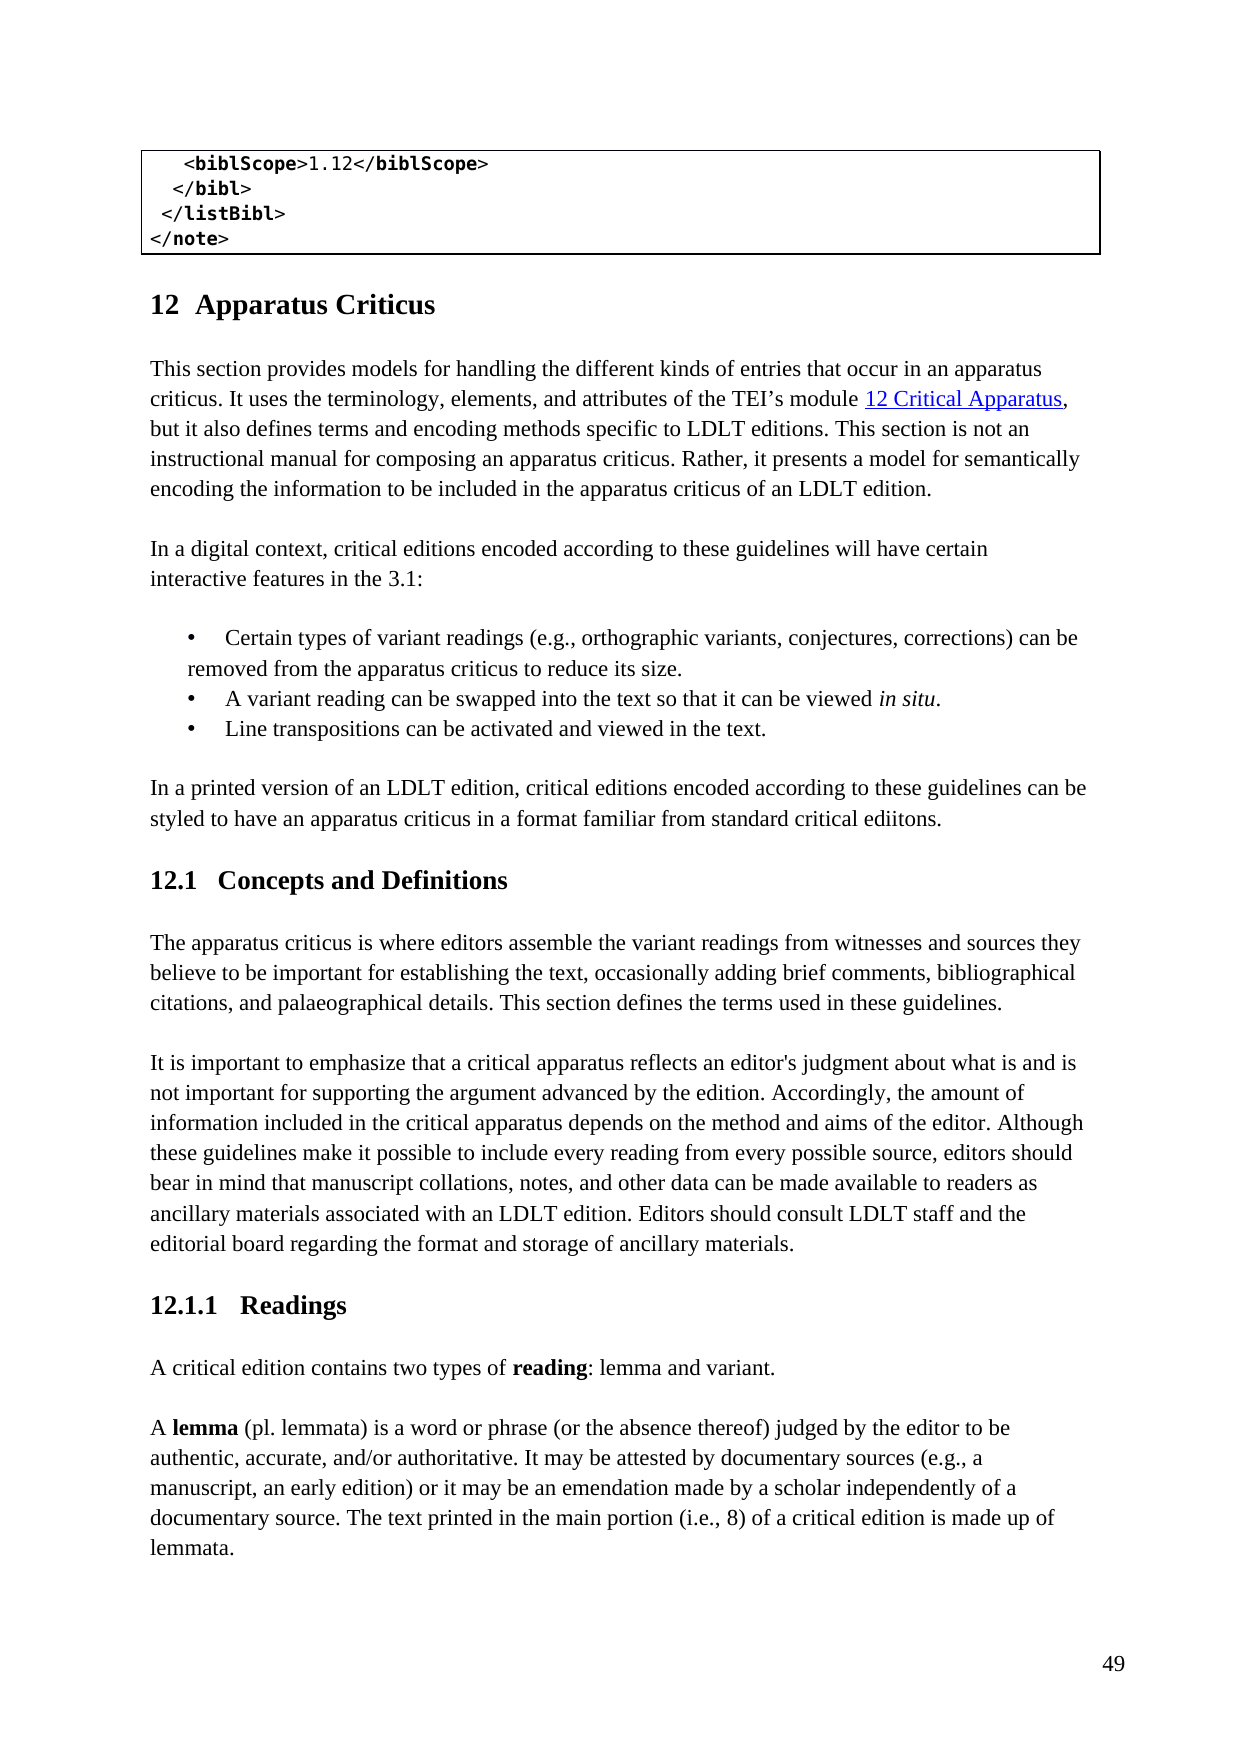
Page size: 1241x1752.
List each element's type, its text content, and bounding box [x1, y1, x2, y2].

text In a digital context, critical editions encoded according to these guidelines will have certain interactive features in the 3.1: [150, 535, 1090, 591]
text In a printed version of an LDLT edition, critical editions encoded according to these guidelines can be styled to have an apparatus criticus in a format familiar from standard critical ediitons. [150, 774, 1090, 831]
subtitle Apparatus Criticus [150, 287, 1090, 320]
text It is important to emphasize that a critical apparatus reflects an editor's judgment about what is and is not important for supporting the argument advanced by the edition. Accordingly, the amount of information included in the critical apparatus depends on the method and aims of the editor. Although these guidelines make it possible to include every reading from every possible source, editors should bear in mind that manuscript collations, notes, and other data can be made available to readers as ancillary materials associated with an LDLT edition. Editors should consult LDLT staff and the editorial board regarding the format and storage of ancillary materials. [150, 1049, 1090, 1256]
text A lemma (pl. lemmata) is a word or phrase (or the absence thereof) judged by the editor to be authentic, accurate, and/or authoritative. It may be attested by documentary sources (e.g., a manuscript, an early edition) or it may be an emendation made by a scholar independently of a documentary source. The text printed in the main portion (i.e., 8) of a critical edition is made up of lemmata. [150, 1413, 1090, 1561]
list Line transpositions can be activated and viewed in the text. [187, 715, 1090, 741]
text This section provides models for handling the different kinds of entries that occur in an apparatus criticus. It uses the terminology, elements, and attributes of the TEI’s module 12 Critical Apparatus, but it also defines terms and encoding methods specific to LDLT editions. This section is not an instructional manual for composing an apparatus criticus. Rather, it presents a model for semantically encoding the information to be included in the apparatus criticus of an LDLT edition. [150, 354, 1090, 502]
subtitle Readings [150, 1289, 1090, 1320]
text <biblScope>1.12</biblScope> </bibl> </listBibl> </note> [142, 151, 1099, 253]
list Certain types of variant readings (e.g., orthographic variants, conjectures, corrections) can be removed from the apparatus criticus to reduce its size. [187, 624, 1090, 681]
subtitle Concepts and Definitions [150, 864, 1090, 895]
list A variant reading can be swapped into the text so that it can be viewed in situ. [187, 685, 1090, 711]
text A critical edition contains two types of reading: lemma and variant. [150, 1354, 1090, 1381]
text The apparatus criticus is where editors assemble the variant readings from witnesses and sources they believe to be important for establishing the text, occasionally adding brief comments, bibliographical citations, and palaeographical details. This section defines the terms used in these guidelines. [150, 929, 1090, 1016]
